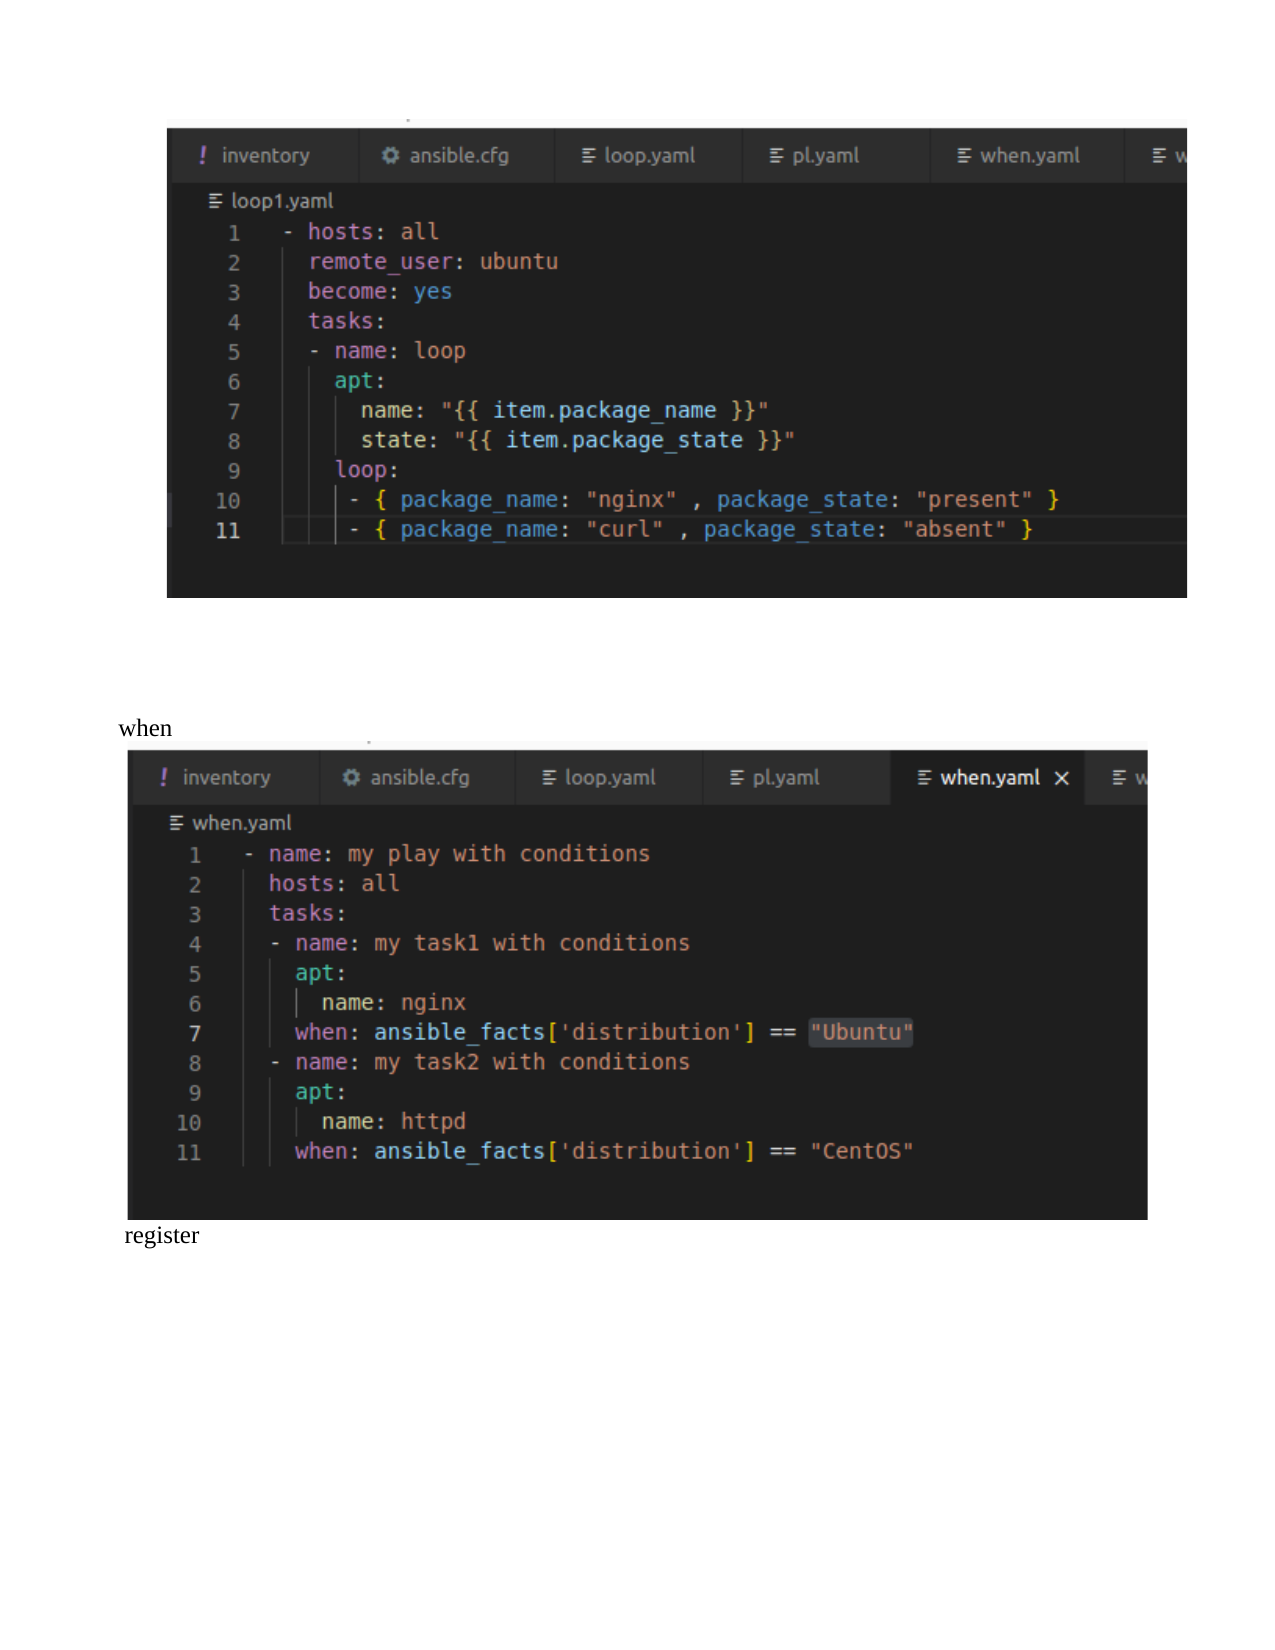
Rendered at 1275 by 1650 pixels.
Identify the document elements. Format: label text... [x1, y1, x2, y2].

picture [166, 119, 1188, 598]
picture [127, 741, 1148, 1220]
text when [118, 713, 1157, 742]
text register [118, 992, 1157, 1248]
